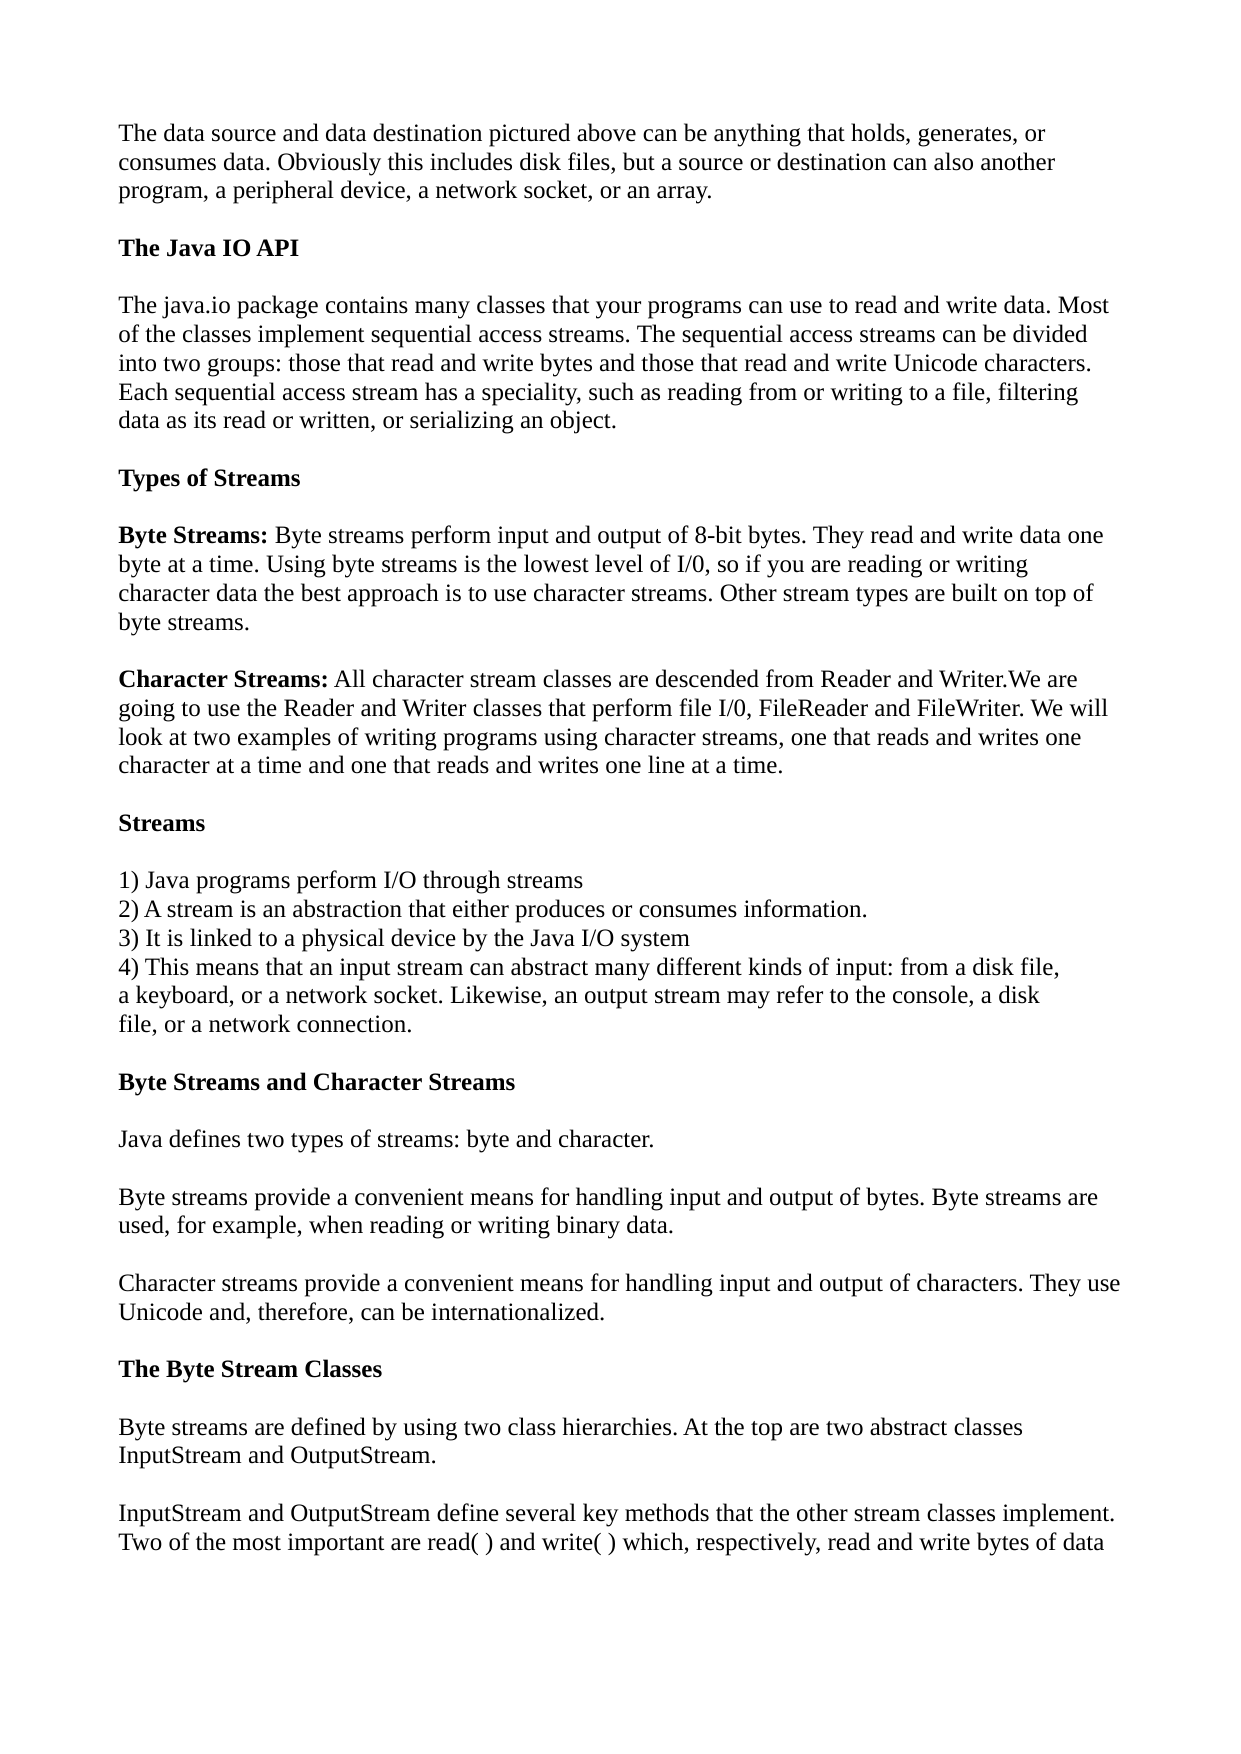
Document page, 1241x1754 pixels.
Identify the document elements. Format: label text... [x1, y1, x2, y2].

text Byte streams are defined by using two class hierarchies. At the top are two abstract classes InputStream and OutputStream. [118, 1412, 1122, 1469]
text Character streams provide a convenient means for handling input and output of characters. They use Unicode and, therefore, can be internationalized. [118, 1268, 1122, 1326]
text The Java IO API [118, 233, 1122, 262]
text Streams [118, 808, 1122, 837]
text 2) A stream is an abstraction that either produces or consumes information. [118, 894, 1122, 923]
text Byte Streams and Character Streams [118, 1067, 1122, 1096]
text InputStream and OutputStream define several key methods that the other stream classes implement. Two of the most important are read( ) and write( ) which, respectively, read and write bytes of data [118, 1498, 1122, 1556]
text 3) It is linked to a physical device by the Java I/O system [118, 923, 1122, 952]
text The Byte Stream Classes [118, 1354, 1122, 1383]
text The data source and data destination pictured above can be anything that holds, generates, or consumes data. Obviously this includes disk files, but a source or destination can also another program, a peripheral device, a network socket, or an array. [118, 118, 1122, 204]
text Java defines two types of streams: byte and character. [118, 1124, 1122, 1153]
text Types of Streams [118, 463, 1122, 492]
text 4) This means that an input stream can abstract many different kinds of input: from a disk file, [118, 952, 1122, 981]
text Byte Streams: Byte streams perform input and output of 8-bit bytes. They read and write data one byte at a time. Using byte streams is the lowest level of I/0, so if you are reading or writing character data the best approach is to use character streams. Other stream types are built on top of byte streams. [118, 521, 1122, 636]
text 1) Java programs perform I/O through streams [118, 866, 1122, 894]
text Byte streams provide a convenient means for handling input and output of bytes. Byte streams are used, for example, when reading or writing binary data. [118, 1182, 1122, 1239]
text a keyboard, or a network socket. Likewise, an output stream may refer to the console, a disk [118, 981, 1122, 1009]
text Character Streams: All character stream classes are descended from Reader and Writer.We are going to use the Reader and Writer classes that perform file I/0, FileReader and FileWriter. We will look at two examples of writing programs using character streams, one that reads and writes one character at a time and one that reads and writes one line at a time. [118, 664, 1122, 779]
text The java.io package contains many classes that your programs can use to read and write data. Most of the classes implement sequential access streams. The sequential access streams can be divided into two groups: those that read and write bytes and those that read and write Unicode characters. Each sequential access stream has a speciality, such as reading from or writing to a file, filtering data as its read or written, or serializing an object. [118, 291, 1122, 434]
text file, or a network connection. [118, 1009, 1122, 1038]
